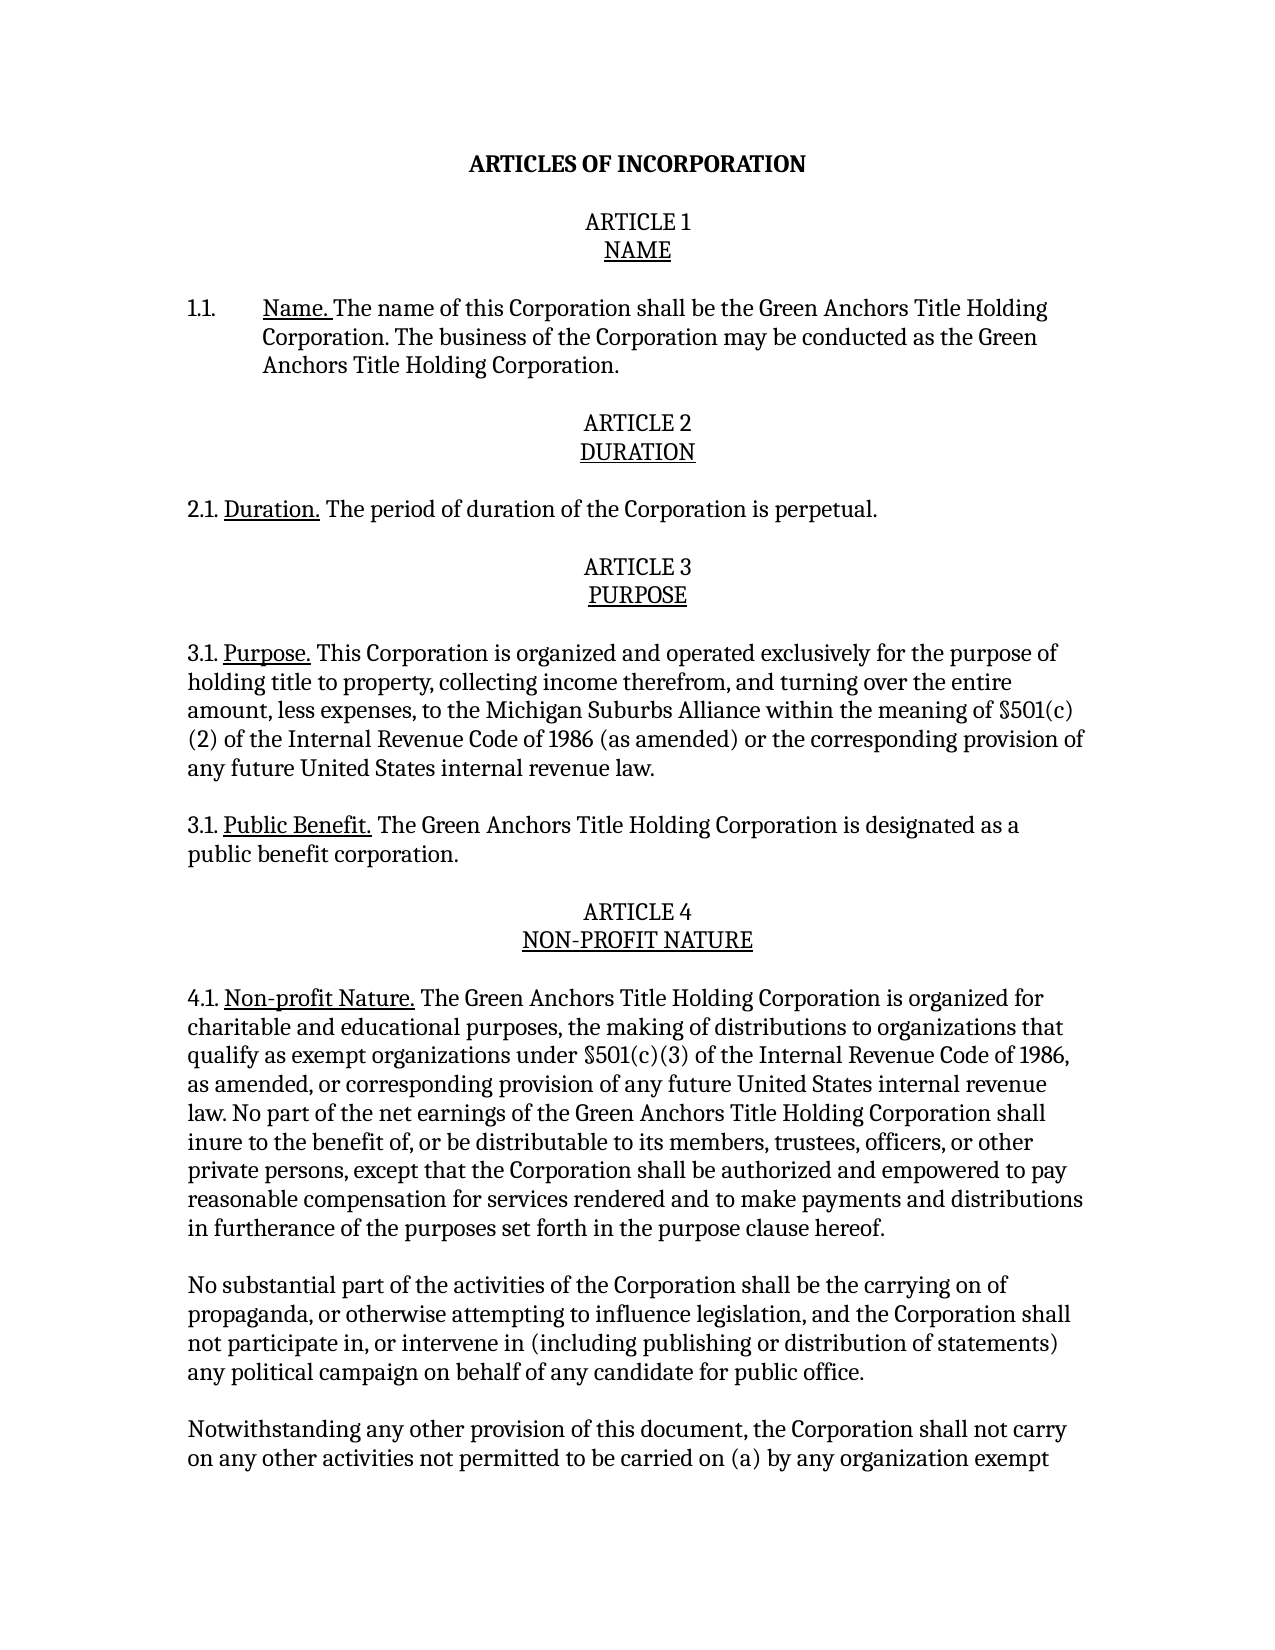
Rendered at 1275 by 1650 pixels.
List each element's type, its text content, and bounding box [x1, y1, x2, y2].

text ARTICLES OF INCORPORATION [187, 150, 1087, 179]
text No substantial part of the activities of the Corporation shall be the carrying on of propaganda, or otherwise attempting to influence legislation, and the Corporation shall not participate in, or intervene in (including publishing or distribution of statements) any political campaign on behalf of any candidate for public office. [187, 1271, 1087, 1386]
list Name. The name of this Corporation shall be the Green Anchors Title Holding Corporation. The business of the Corporation may be conducted as the Green Anchors Title Holding Corporation. [187, 294, 1087, 380]
text 2.1. Duration. The period of duration of the Corporation is perpetual. [187, 495, 1087, 524]
text ARTICLE 3 [187, 552, 1087, 581]
text PURPOSE [187, 581, 1087, 610]
text ARTICLE 4 [187, 897, 1087, 926]
text 3.1. Purpose. This Corporation is organized and operated exclusively for the purpose of holding title to property, collecting income therefrom, and turning over the entire amount, less expenses, to the Michigan Suburbs Alliance within the meaning of §501(c)(2) of the Internal Revenue Code of 1986 (as amended) or the corresponding provision of any future United States internal revenue law. [187, 639, 1087, 782]
text NAME [187, 236, 1087, 265]
text ARTICLE 2 [187, 409, 1087, 437]
text Notwithstanding any other provision of this document, the Corporation shall not carry on any other activities not permitted to be carried on (a) by any organization exempt [187, 1415, 1087, 1472]
text DURATION [187, 437, 1087, 466]
text 4.1. Non-profit Nature. The Green Anchors Title Holding Corporation is organized for charitable and educational purposes, the making of distributions to organizations that qualify as exempt organizations under §501(c)(3) of the Internal Revenue Code of 1986, as amended, or corresponding provision of any future United States internal revenue law. No part of the net earnings of the Green Anchors Title Holding Corporation shall inure to the benefit of, or be distributable to its members, trustees, officers, or other private persons, except that the Corporation shall be authorized and empowered to pay reasonable compensation for services rendered and to make payments and distributions in furtherance of the purposes set forth in the purpose clause hereof. [187, 984, 1087, 1242]
text 3.1. Public Benefit. The Green Anchors Title Holding Corporation is designated as a public benefit corporation. [187, 811, 1087, 869]
text ARTICLE 1 [187, 207, 1087, 236]
text NON-PROFIT NATURE [187, 926, 1087, 955]
